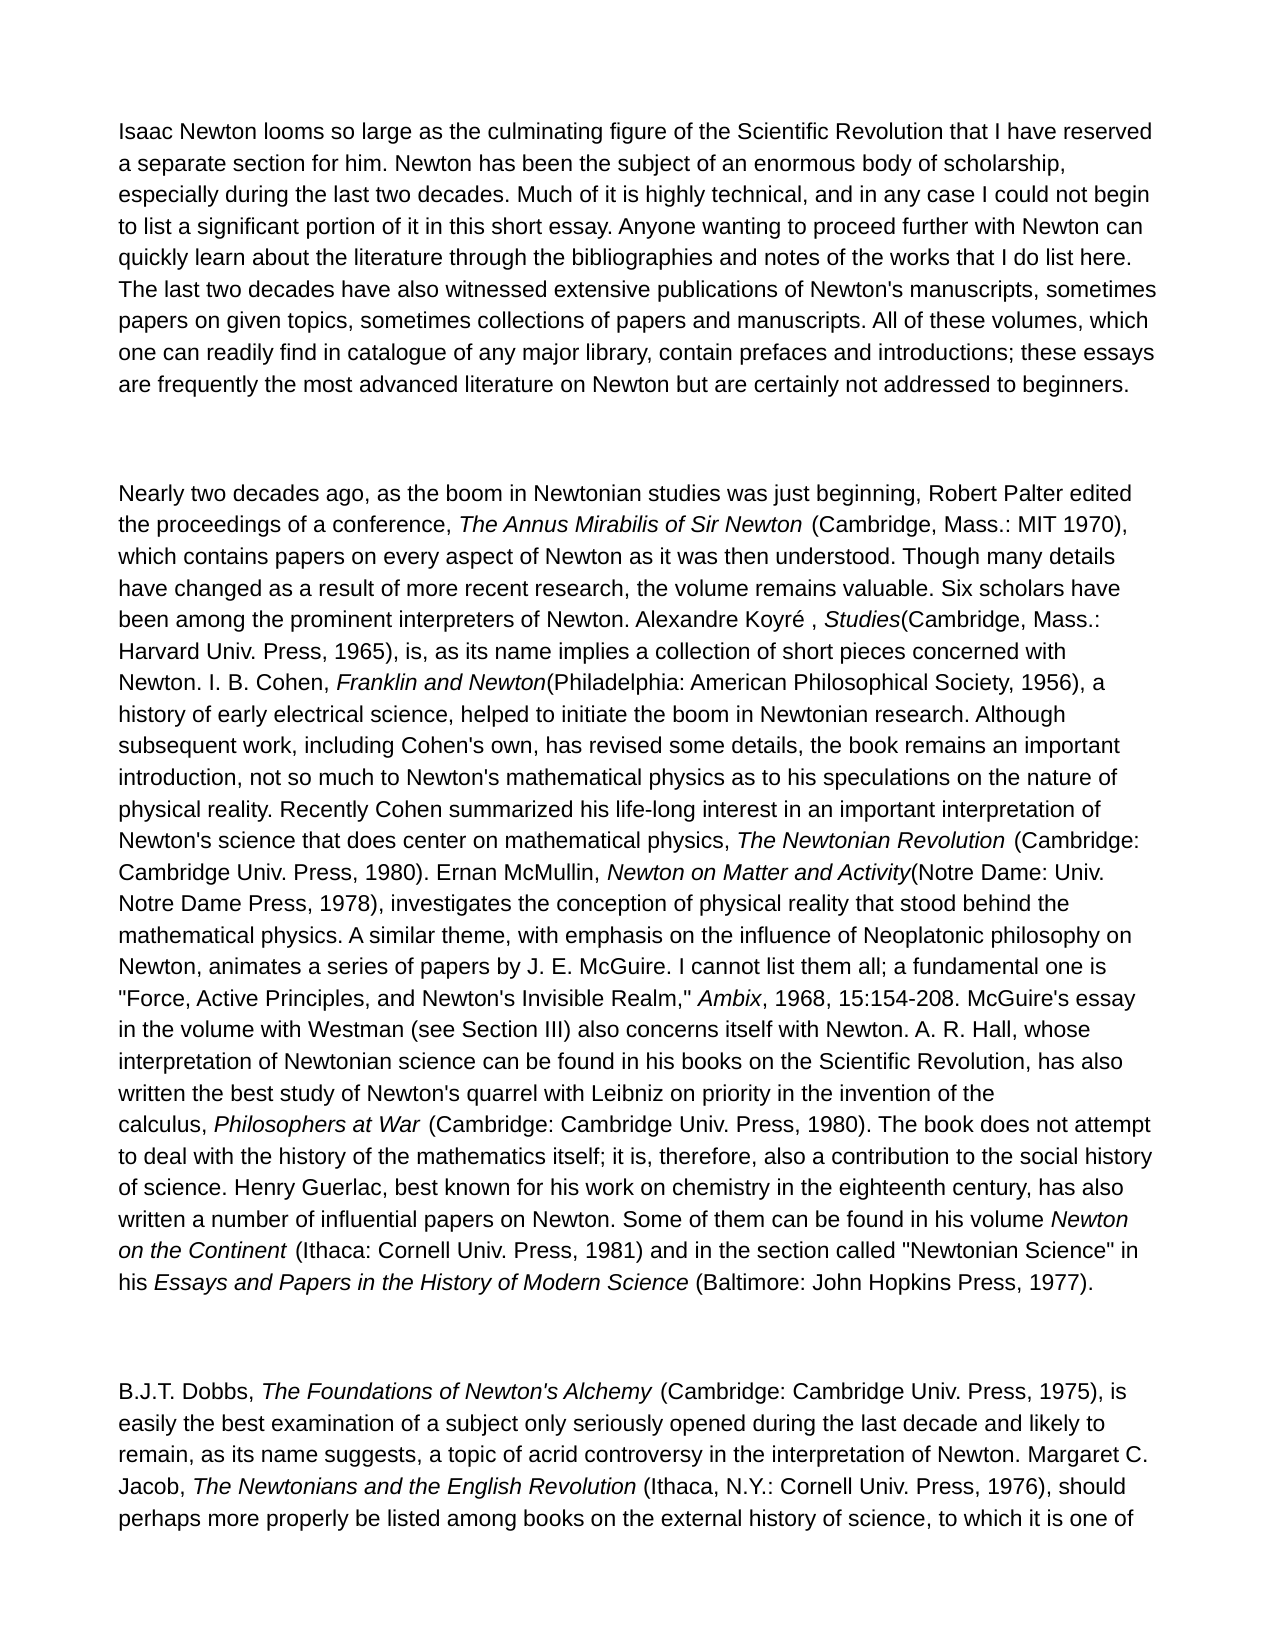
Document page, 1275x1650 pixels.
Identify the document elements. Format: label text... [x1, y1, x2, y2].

text Nearly two decades ago, as the boom in Newtonian studies was just beginning, Robert Palter edited the proceedings of a conference, The Annus Mirabilis of Sir Newton (Cambridge, Mass.: MIT 1970), which contains papers on every aspect of Newton as it was then understood. Though many details have changed as a result of more recent research, the volume remains valuable. Six scholars have been among the prominent interpreters of Newton. Alexandre Koyré , Studies(Cambridge, Mass.: Harvard Univ. Press, 1965), is, as its name implies a collection of short pieces concerned with Newton. I. B. Cohen, Franklin and Newton(Philadelphia: American Philosophical Society, 1956), a history of early electrical science, helped to initiate the boom in Newtonian research. Although subsequent work, including Cohen's own, has revised some details, the book remains an important introduction, not so much to Newton's mathematical physics as to his speculations on the nature of physical reality. Recently Cohen summarized his life-long interest in an important interpretation of Newton's science that does center on mathematical physics, The Newtonian Revolution (Cambridge: Cambridge Univ. Press, 1980). Ernan McMullin, Newton on Matter and Activity(Notre Dame: Univ. Notre Dame Press, 1978), investigates the conception of physical reality that stood behind the mathematical physics. A similar theme, with emphasis on the influence of Neoplatonic philosophy on Newton, animates a series of papers by J. E. McGuire. I cannot list them all; a fundamental one is "Force, Active Principles, and Newton's Invisible Realm," Ambix, 1968, 15:154-208. McGuire's essay in the volume with Westman (see Section III) also concerns itself with Newton. A. R. Hall, whose interpretation of Newtonian science can be found in his books on the Scientific Revolution, has also written the best study of Newton's quarrel with Leibniz on priority in the invention of the calculus, Philosophers at War (Cambridge: Cambridge Univ. Press, 1980). The book does not attempt to deal with the history of the mathematics itself; it is, therefore, also a contribution to the social history of science. Henry Guerlac, best known for his work on chemistry in the eighteenth century, has also written a number of influential papers on Newton. Some of them can be found in his volume Newton on the Continent (Ithaca: Cornell Univ. Press, 1981) and in the section called "Newtonian Science" in his Essays and Papers in the History of Modern Science (Baltimore: John Hopkins Press, 1977). [118, 480, 1157, 1358]
text Isaac Newton looms so large as the culminating figure of the Scientific Revolution that I have reserved a separate section for him. Newton has been the subject of an enormous body of scholarship, especially during the last two decades. Much of it is highly technical, and in any case I could not begin to list a significant portion of it in this short essay. Anyone wanting to proceed further with Newton can quickly learn about the literature through the bibliographies and notes of the works that I do list here. The last two decades have also witnessed extensive publications of Newton's manuscripts, sometimes papers on given topics, sometimes collections of papers and manuscripts. All of these volumes, which one can readily find in catalogue of any major library, contain prefaces and introductions; these essays are frequently the most advanced literature on Newton but are certainly not addressed to beginners. [118, 118, 1157, 460]
text B.J.T. Dobbs, The Foundations of Newton's Alchemy (Cambridge: Cambridge Univ. Press, 1975), is easily the best examination of a subject only seriously opened during the last decade and likely to remain, as its name suggests, a topic of acrid controversy in the interpretation of Newton. Margaret C. Jacob, The Newtonians and the English Revolution (Ithaca, N.Y.: Cornell Univ. Press, 1976), should perhaps more properly be listed among books on the external history of science, to which it is one of [118, 1378, 1157, 1531]
